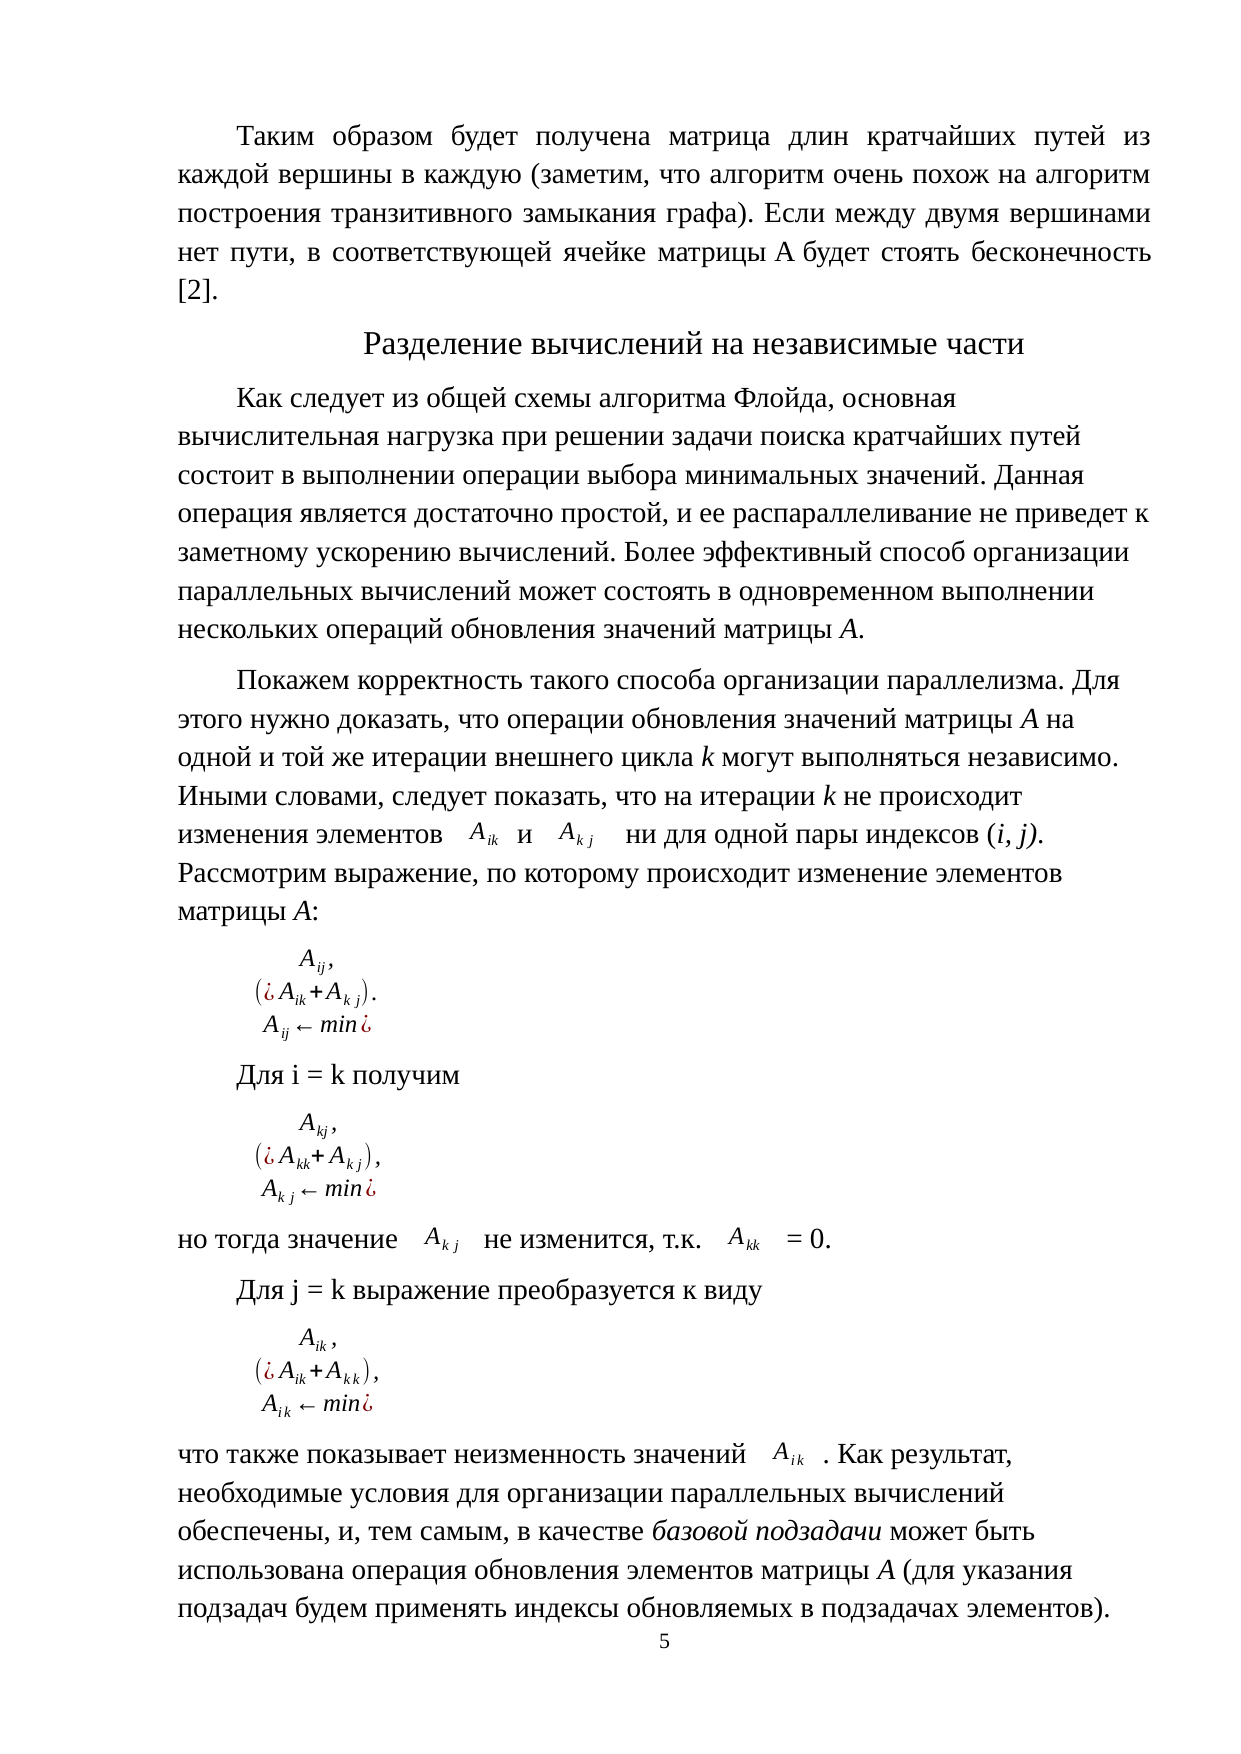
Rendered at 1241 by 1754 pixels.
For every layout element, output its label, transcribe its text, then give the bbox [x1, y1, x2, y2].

text Для j = k выражение преобразуется к виду [177, 1272, 1152, 1306]
text Как следует из общей схемы алгоритма Флойда, основная вычислительная нагрузка при решении задачи поиска кратчайших путей состоит в выполнении операции выбора минимальных значений. Данная операция является достаточно простой, и ее распараллеливание не приведет к заметному ускорению вычислений. Более эффективный способ организации параллельных вычислений может состоять в одновременном выполнении нескольких операций обновления значений матрицы A. [177, 380, 1152, 645]
text Разделение вычислений на независимые части [177, 323, 1152, 362]
text Для i = k получим [177, 1057, 1152, 1091]
text но тогда значение не изменится, т.к. = 0. [177, 1221, 1152, 1255]
text что также показывает неизменность значений . Как результат, необходимые условия для организации параллельных вычислений обеспечены, и, тем самым, в качестве базовой подзадачи может быть использована операция обновления элементов матрицы A (для указания подзадач будем применять индексы обновляемых в подзадачах элементов). [177, 1436, 1152, 1624]
text Таким образом будет получена матрица длин кратчайших путей из каждой вершины в каждую (заметим, что алгоритм очень похож на алгоритм построения транзитивного замыкания графа). Если между двумя вершинами нет пути, в соответствующей ячейке матрицы A будет стоять бесконечность [2]. [177, 118, 1152, 306]
text Покажем корректность такого способа организации параллелизма. Для этого нужно доказать, что операции обновления значений матрицы A на одной и той же итерации внешнего цикла k могут выполняться независимо. Иными словами, следует показать, что на итерации k не происходит изменения элементов и ни для одной пары индексов (i, j). Рассмотрим выражение, по которому происходит изменение элементов матрицы A: [177, 662, 1152, 927]
